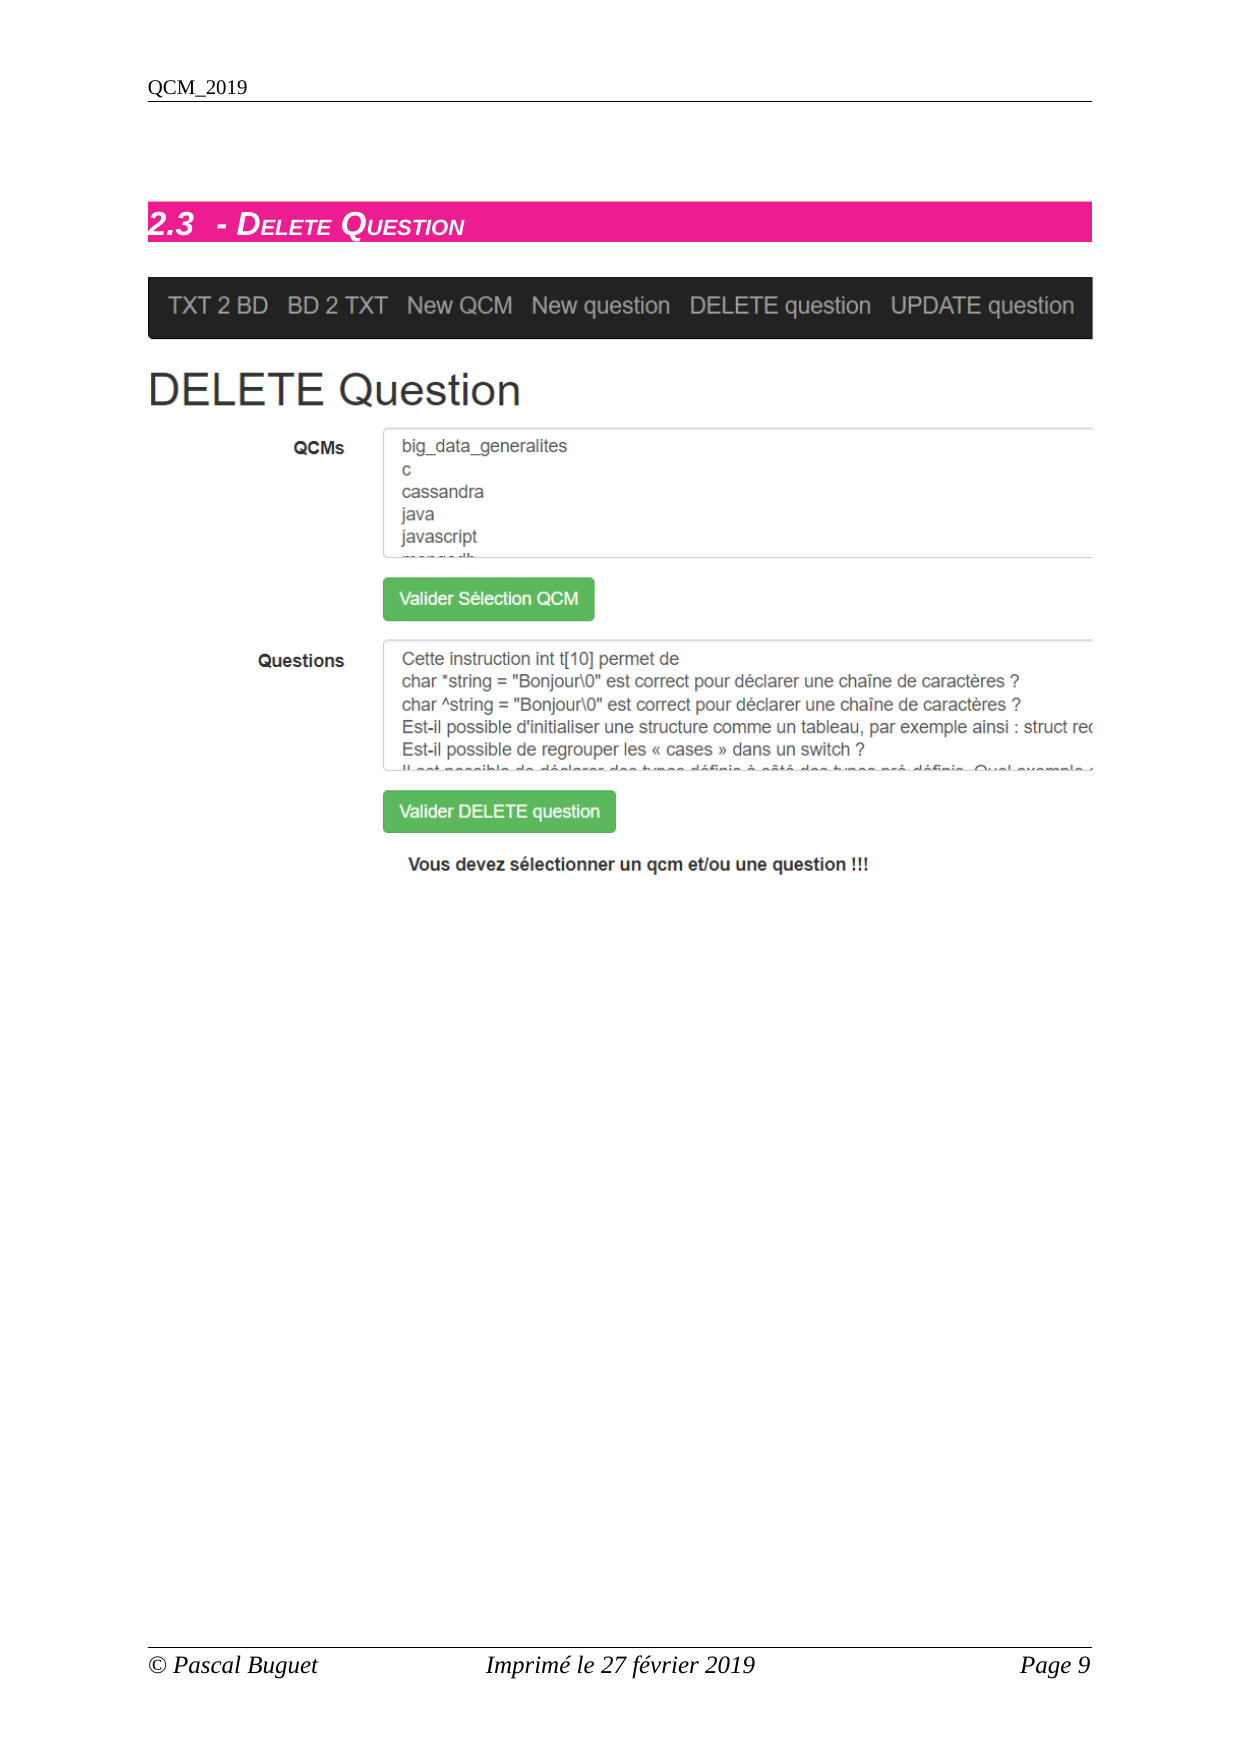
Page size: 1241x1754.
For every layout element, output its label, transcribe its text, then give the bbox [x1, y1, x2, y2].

picture [147, 277, 1093, 889]
subtitle - Delete Question [148, 202, 1092, 242]
